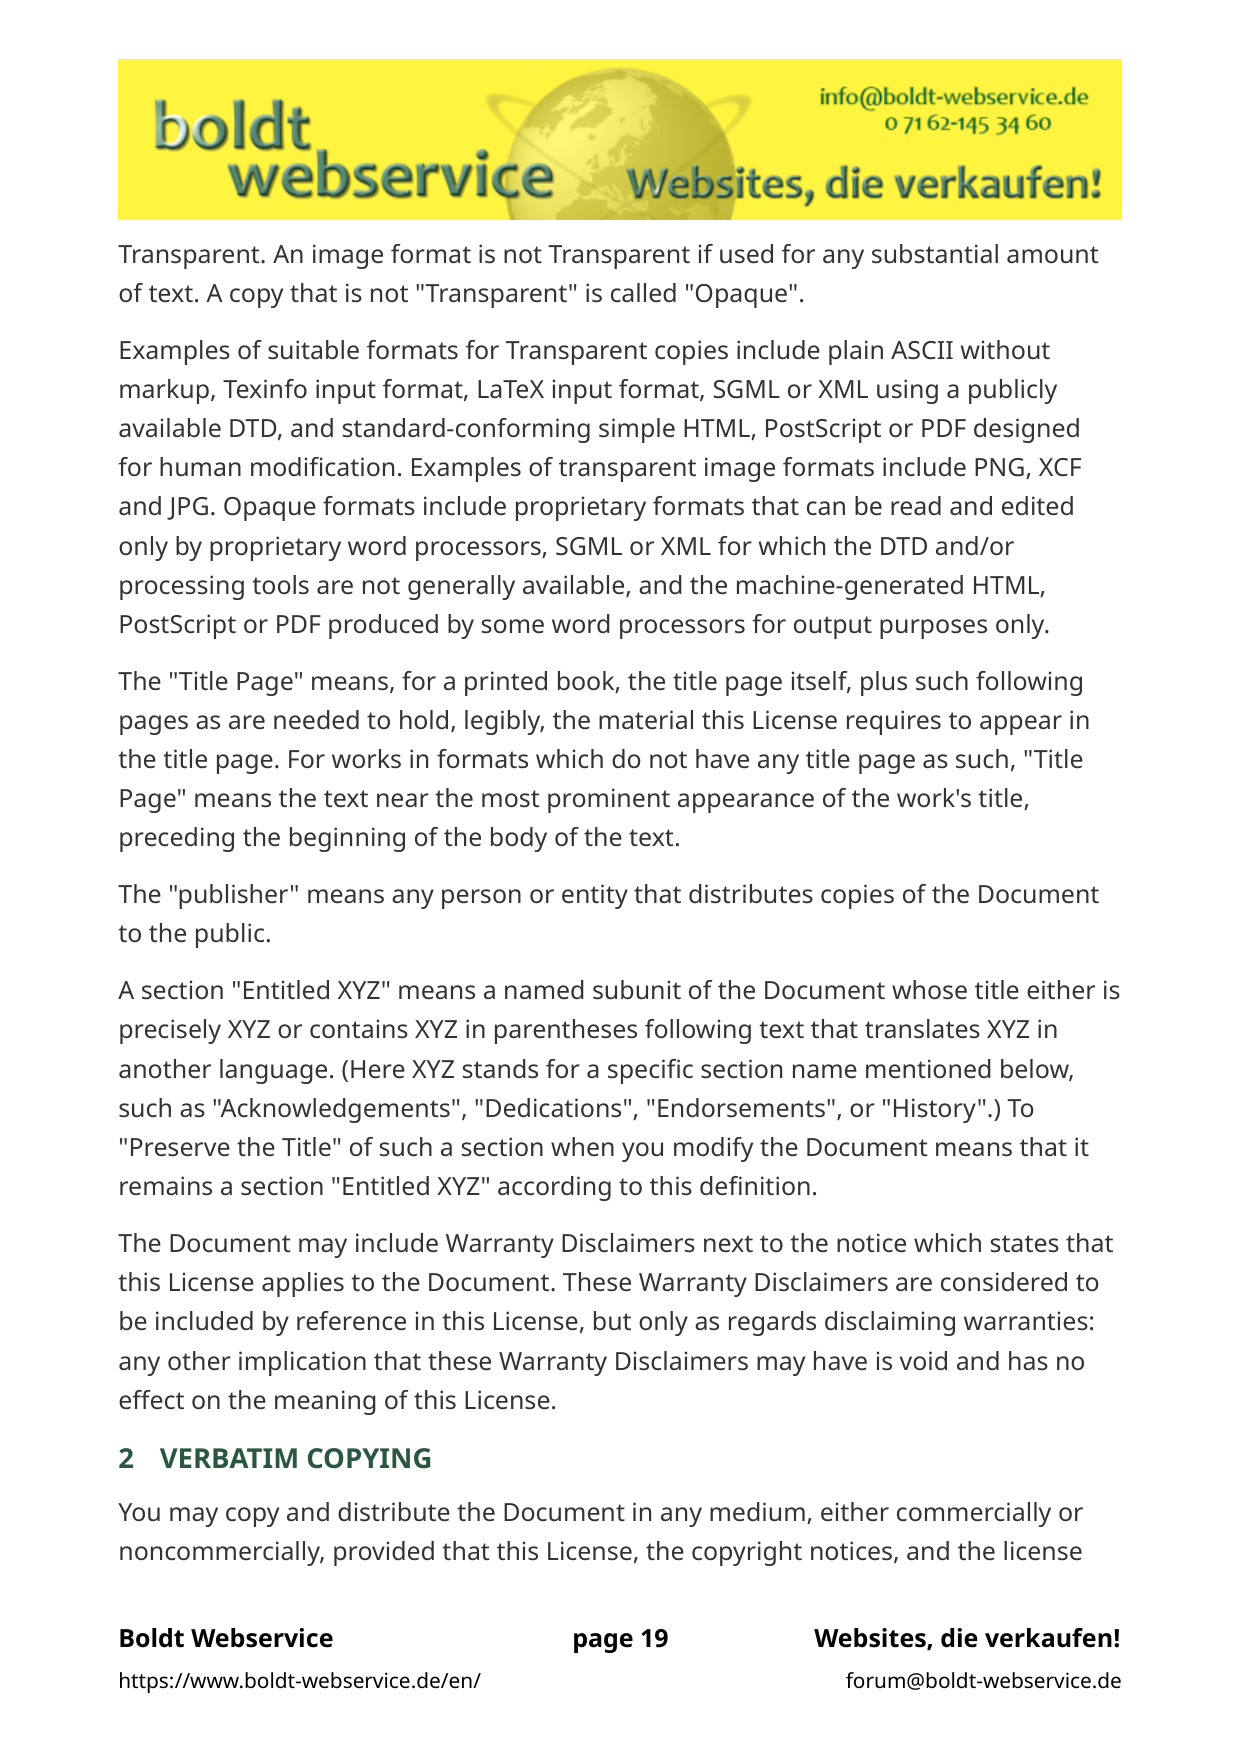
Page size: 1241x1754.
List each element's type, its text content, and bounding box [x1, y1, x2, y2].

text The Document may include Warranty Disclaimers next to the notice which states that this License applies to the Document. These Warranty Disclaimers are considered to be included by reference in this License, but only as regards disclaiming warranties: any other implication that these Warranty Disclaimers may have is void and has no effect on the meaning of this License. [118, 1226, 1122, 1416]
subtitle VERBATIM COPYING [118, 1439, 1122, 1477]
text The "publisher" means any person or entity that distributes copies of the Document to the public. [118, 877, 1122, 950]
text Examples of suitable formats for Transparent copies include plain ASCII without markup, Texinfo input format, LaTeX input format, SGML or XML using a publicly available DTD, and standard-conforming simple HTML, PostScript or PDF designed for human modification. Examples of transparent image formats include PNG, XCF and JPG. Opaque formats include proprietary formats that can be read and edited only by proprietary word processors, SGML or XML for which the DTD and/or processing tools are not generally available, and the machine-generated HTML, PostScript or PDF produced by some word processors for output purposes only. [118, 332, 1122, 641]
text Transparent. An image format is not Transparent if used for any substantial amount of text. A copy that is not "Transparent" is called "Opaque". [118, 236, 1122, 309]
picture [118, 59, 1123, 220]
text A section "Entitled XYZ" means a named subunit of the Document whose title either is precisely XYZ or contains XYZ in parentheses following text that translates XYZ in another language. (Here XYZ stands for a specific section name mentioned below, such as "Acknowledgements", "Dedications", "Endorsements", or "History".) To "Preserve the Title" of such a section when you modify the Document means that it remains a section "Entitled XYZ" according to this definition. [118, 973, 1122, 1203]
text You may copy and distribute the Document in any medium, either commercially or noncommercially, provided that this License, the copyright notices, and the license [118, 1494, 1122, 1568]
text The "Title Page" means, for a printed book, the title page itself, plus such following pages as are needed to hold, legibly, the material this License requires to appear in the title page. For works in formats which do not have any title page as such, "Title Page" means the text near the most prominent appearance of the work's title, preceding the beginning of the body of the text. [118, 663, 1122, 854]
